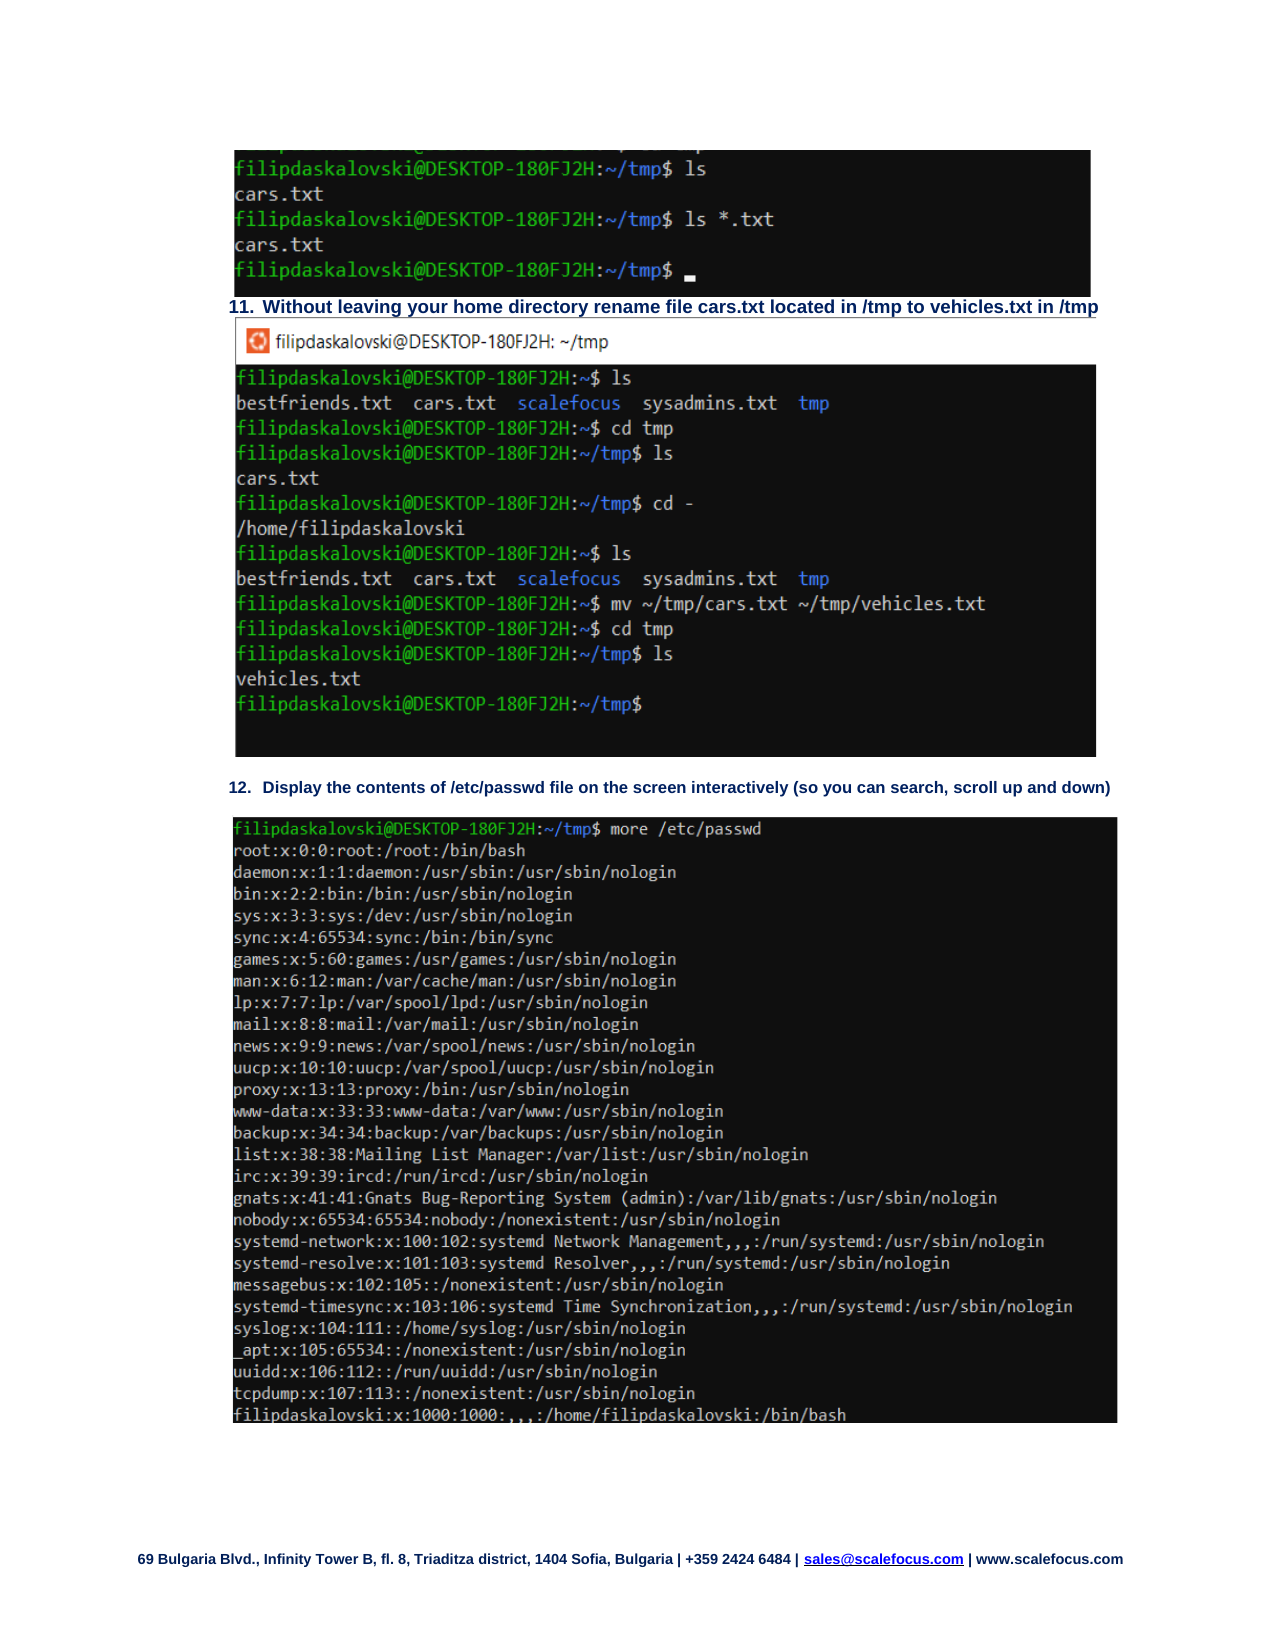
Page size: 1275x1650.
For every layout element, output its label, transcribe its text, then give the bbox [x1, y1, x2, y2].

picture [234, 150, 1091, 297]
picture [235, 317, 1097, 757]
picture [232, 815, 1118, 1423]
list Display the contents of /etc/passwd file on the screen interactively (so you can search, scroll up and down) [228, 777, 1137, 797]
text 69 Bulgaria Blvd., Infinity Tower B, fl. 8, Triaditza district, 1404 Sofia, Bulgaria | +359 2424 6484 | sales@scalefocus.com | www.scalefocus.com [137, 1551, 1137, 1567]
list Without leaving your home directory rename file cars.txt located in /tmp to vehicles.txt in /tmp [228, 150, 1137, 318]
